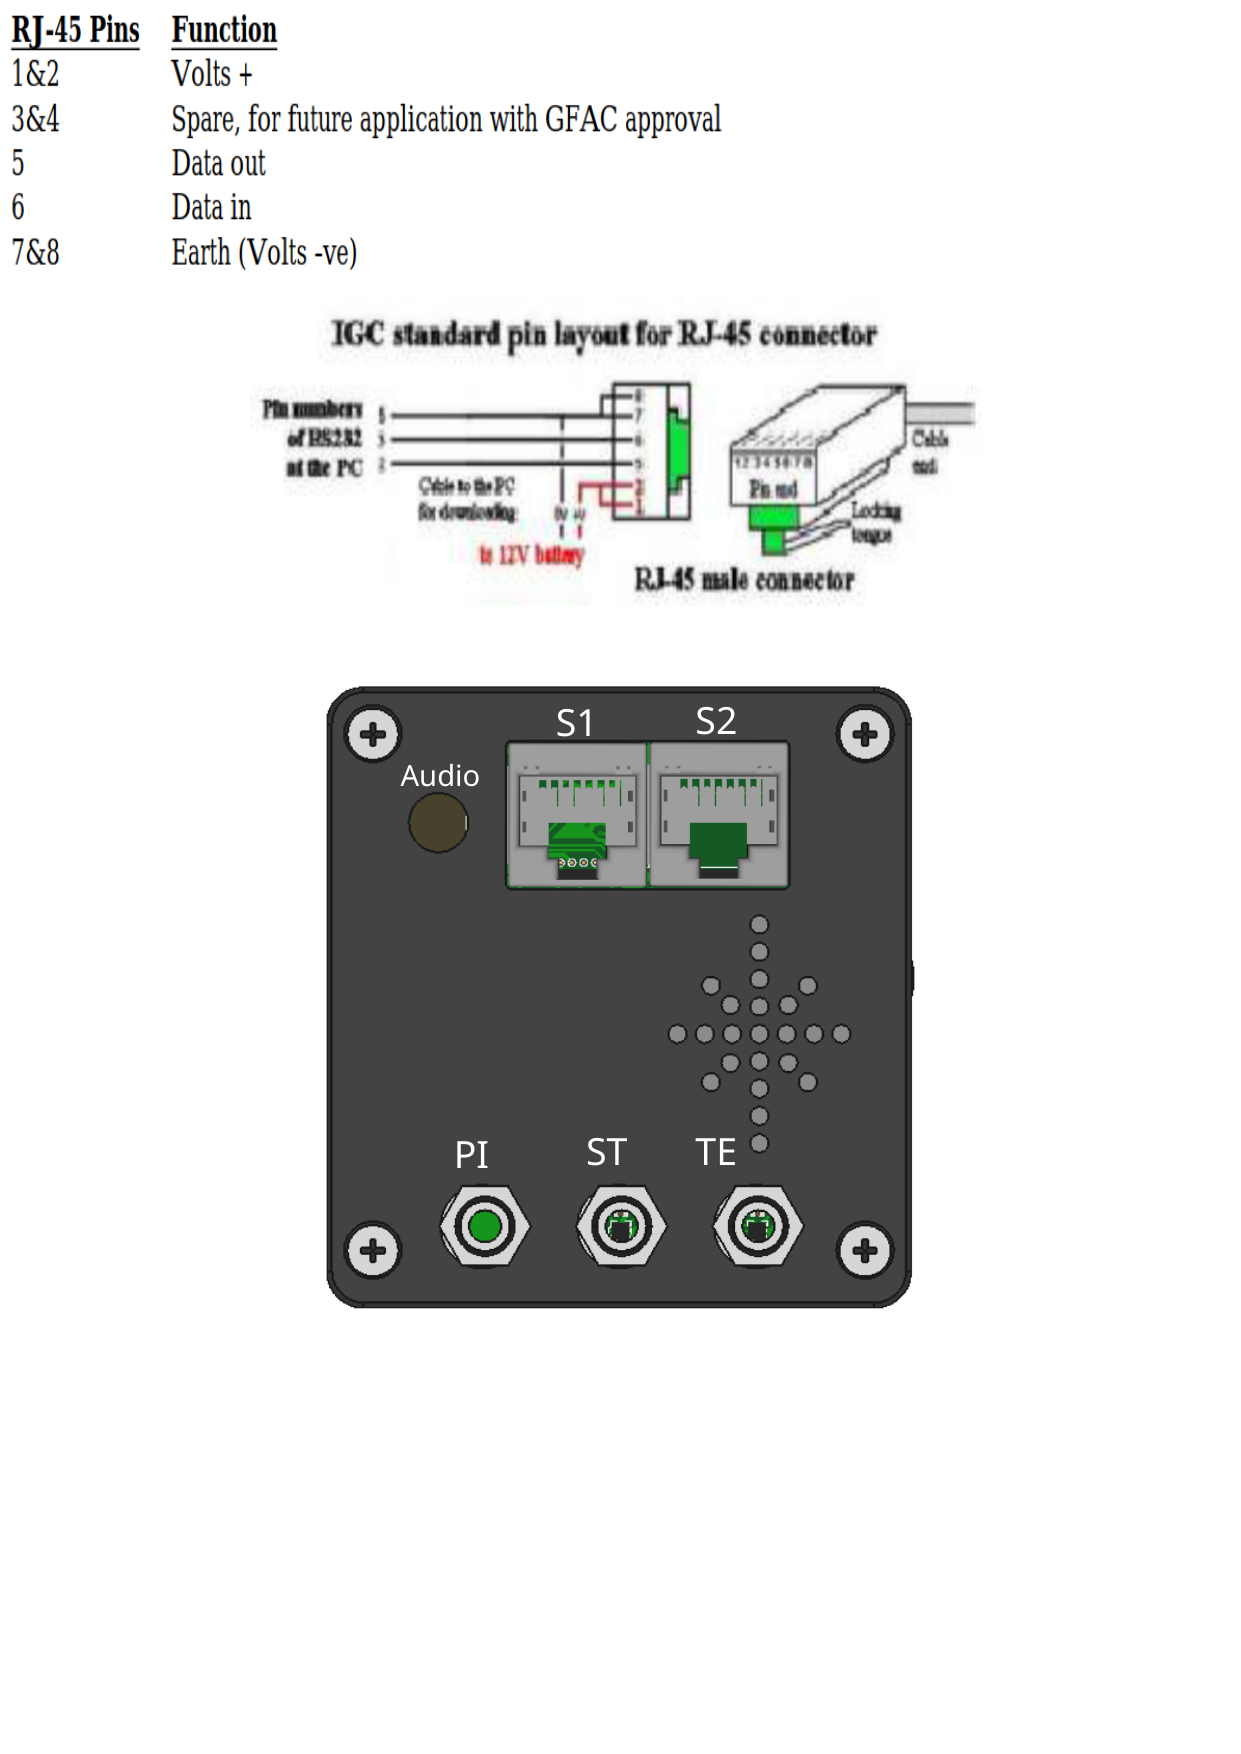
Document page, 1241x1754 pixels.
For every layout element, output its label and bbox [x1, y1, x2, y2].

picture [303, 658, 937, 1338]
picture [0, 5, 1004, 607]
